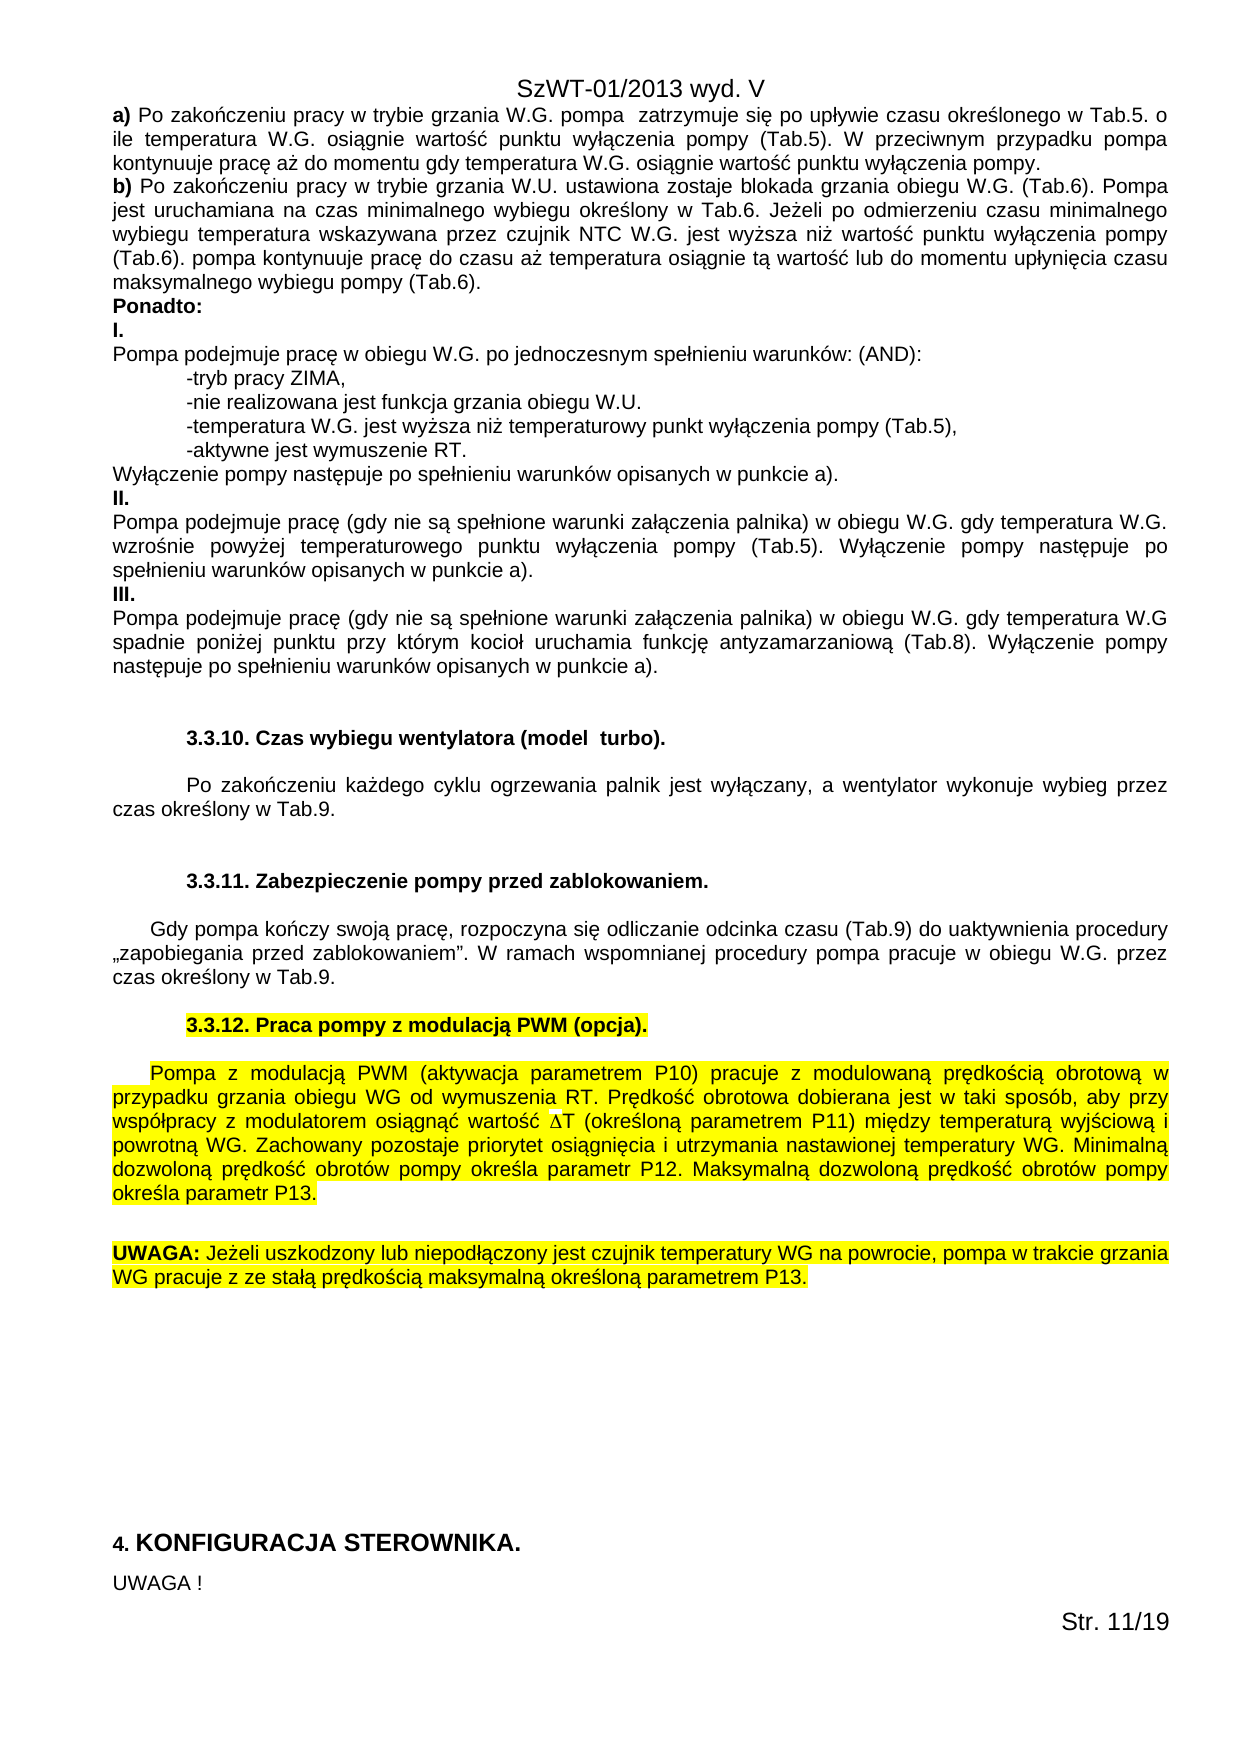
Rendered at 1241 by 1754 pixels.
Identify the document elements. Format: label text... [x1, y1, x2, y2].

text -tryb pracy ZIMA, [112, 366, 1169, 390]
text -nie realizowana jest funkcja grzania obiegu W.U. [112, 390, 1169, 414]
text b) Po zakończeniu pracy w trybie grzania W.U. ustawiona zostaje blokada grzania obiegu W.G. (Tab.6). Pompa jest uruchamiana na czas minimalnego wybiegu określony w Tab.6. Jeżeli po odmierzeniu czasu minimalnego wybiegu temperatura wskazywana przez czujnik NTC W.G. jest wyższa niż wartość punktu wyłączenia pompy (Tab.6). pompa kontynuuje pracę do czasu aż temperatura osiągnie tą wartość lub do momentu upłynięcia czasu maksymalnego wybiegu pompy (Tab.6). [112, 174, 1169, 294]
text Gdy pompa kończy swoją pracę, rozpoczyna się odliczanie odcinka czasu (Tab.9) do uaktywnienia procedury „zapobiegania przed zablokowaniem”. W ramach wspomnianej procedury pompa pracuje w obiegu W.G. przez czas określony w Tab.9. [112, 917, 1169, 989]
text II. [112, 486, 1169, 510]
text III. [112, 582, 1169, 606]
text Pompa podejmuje pracę w obiegu W.G. po jednoczesnym spełnieniu warunków: (AND): [112, 342, 1169, 366]
text a) Po zakończeniu pracy w trybie grzania W.G. pompa zatrzymuje się po upływie czasu określonego w Tab.5. o ile temperatura W.G. osiągnie wartość punktu wyłączenia pompy (Tab.5). W przeciwnym przypadku pompa kontynuuje pracę aż do momentu gdy temperatura W.G. osiągnie wartość punktu wyłączenia pompy. [112, 102, 1169, 174]
text -temperatura W.G. jest wyższa niż temperaturowy punkt wyłączenia pompy (Tab.5), [112, 414, 1169, 438]
subtitle 4. KONFIGURACJA STEROWNIKA. [112, 1528, 1169, 1557]
text -aktywne jest wymuszenie RT. [112, 438, 1169, 462]
text I. [112, 318, 1169, 342]
text Pompa podejmuje pracę (gdy nie są spełnione warunki załączenia palnika) w obiegu W.G. gdy temperatura W.G spadnie poniżej punktu przy którym kocioł uruchamia funkcję antyzamarzaniową (Tab.8). Wyłączenie pompy następuje po spełnieniu warunków opisanych w punkcie a). [112, 606, 1169, 677]
text Po zakończeniu każdego cyklu ogrzewania palnik jest wyłączany, a wentylator wykonuje wybieg przez czas określony w Tab.9. [112, 773, 1169, 821]
text Wyłączenie pompy następuje po spełnieniu warunków opisanych w punkcie a). [112, 462, 1169, 486]
text Pompa podejmuje pracę (gdy nie są spełnione warunki załączenia palnika) w obiegu W.G. gdy temperatura W.G. wzrośnie powyżej temperaturowego punktu wyłączenia pompy (Tab.5). Wyłączenie pompy następuje po spełnieniu warunków opisanych w punkcie a). [112, 510, 1169, 582]
subtitle 3.3.12. Praca pompy z modulacją PWM (opcja). [186, 1013, 1169, 1037]
text Pompa z modulacją PWM (aktywacja parametrem P10) pracuje z modulowaną prędkością obrotową w przypadku grzania obiegu WG od wymuszenia RT. Prędkość obrotowa dobierana jest w taki sposób, aby przy współpracy z modulatorem osiągnąć wartość T (określoną parametrem P11) między temperaturą wyjściową i powrotną WG. Zachowany pozostaje priorytet osiągnięcia i utrzymania nastawionej temperatury WG. Minimalną dozwoloną prędkość obrotów pompy określa parametr P12. Maksymalną dozwoloną prędkość obrotów pompy określa parametr P13. [112, 1061, 1169, 1205]
text Ponadto: [112, 294, 1169, 318]
subtitle 3.3.10. Czas wybiegu wentylatora (model turbo). [186, 725, 1169, 749]
text UWAGA: Jeżeli uszkodzony lub niepodłączony jest czujnik temperatury WG na powrocie, pompa w trakcie grzania WG pracuje z ze stałą prędkością maksymalną określoną parametrem P13. [112, 1241, 1169, 1288]
subtitle 3.3.11. Zabezpieczenie pompy przed zablokowaniem. [186, 869, 1169, 893]
text UWAGA ! [112, 1571, 1169, 1595]
